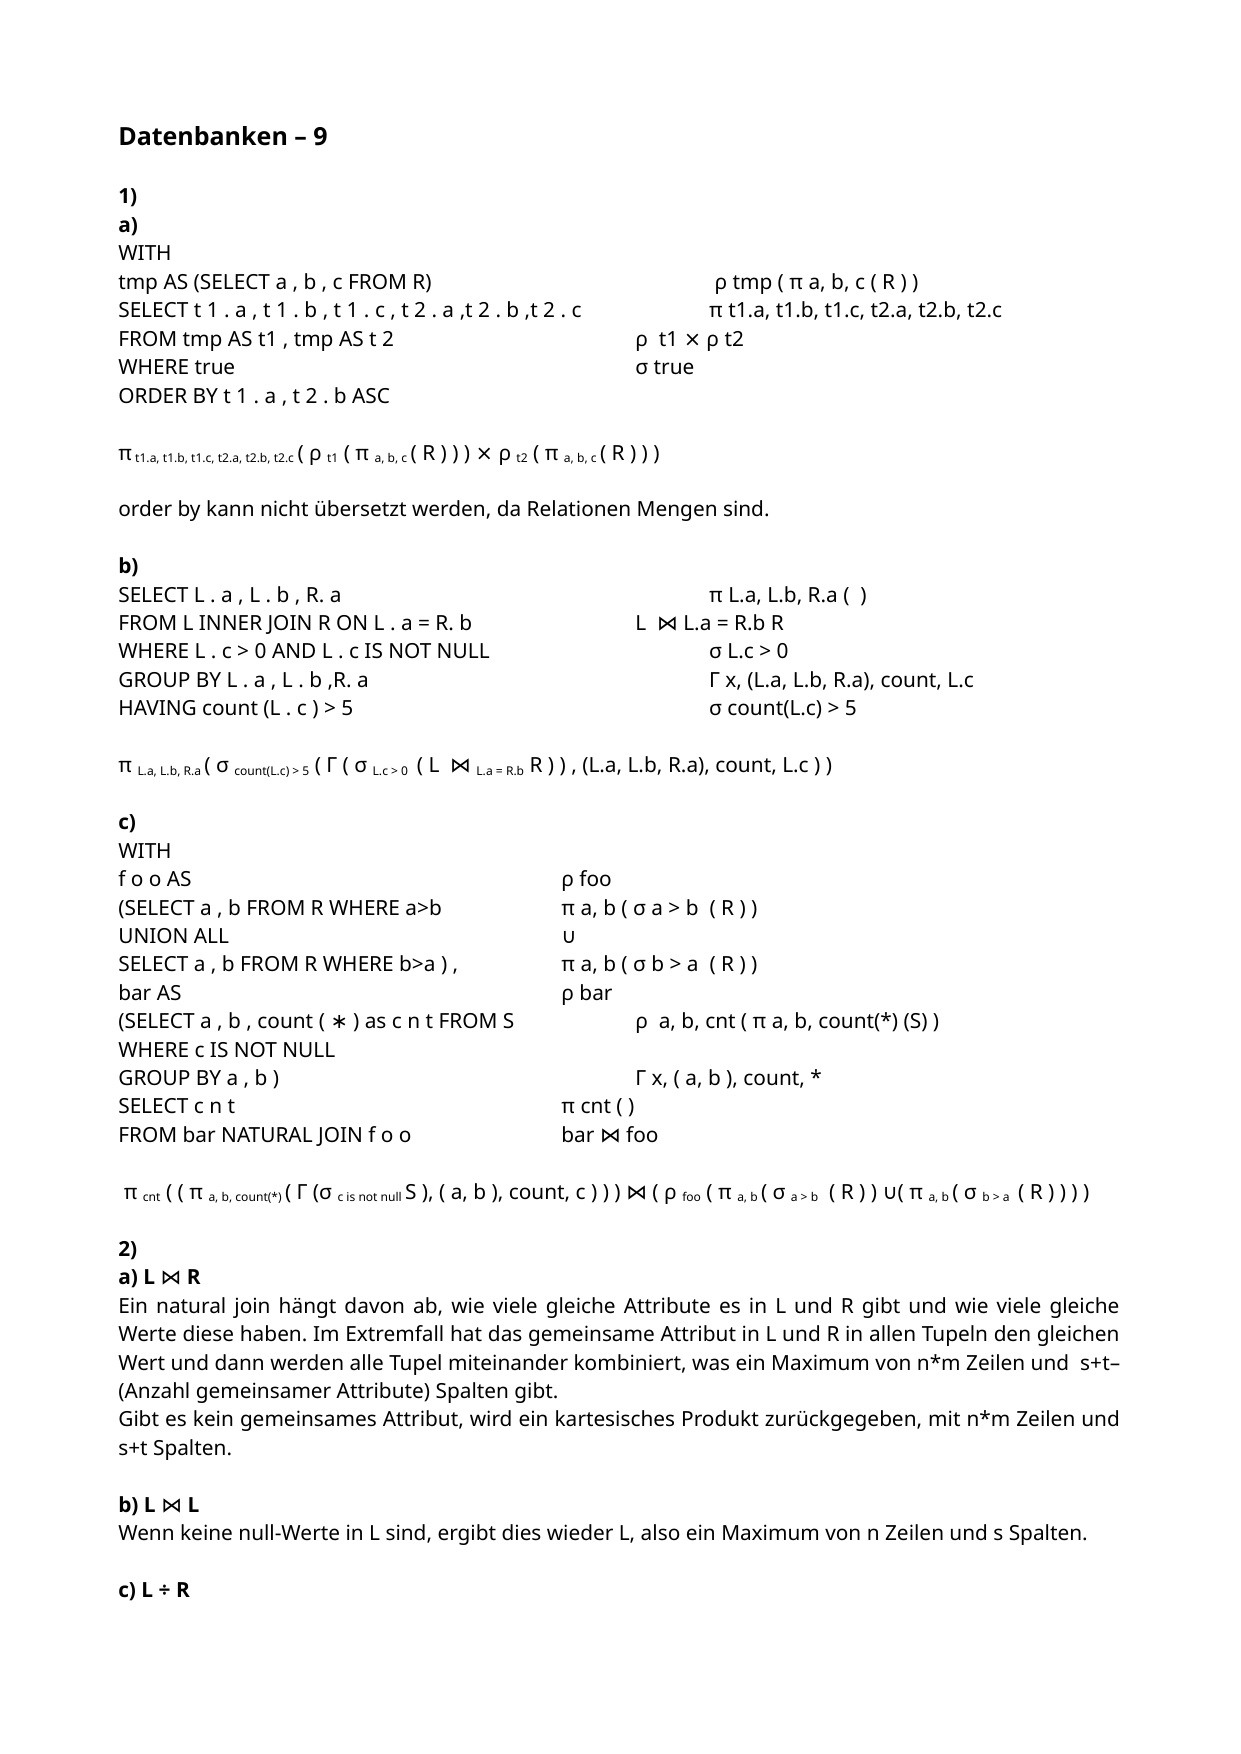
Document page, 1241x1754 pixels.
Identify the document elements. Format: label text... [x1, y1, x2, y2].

text Wenn keine null-Werte in L sind, ergibt dies wieder L, also ein Maximum von n Zeilen und s Spalten. [118, 1518, 1122, 1547]
text UNION ALL ∪ [118, 921, 1122, 949]
text GROUP BY a , b ) Γ x, ( a, b ), count, * [118, 1063, 1122, 1092]
text a) L ⋈ R [118, 1262, 1122, 1291]
text f o o AS ρ foo [118, 864, 1122, 893]
text FROM bar NATURAL JOIN f o o bar ⋈ foo [118, 1120, 1122, 1148]
text π cnt ( ( π a, b, count(*) ( Γ (σ c is not null S ), ( a, b ), count, c ) ) ) ⋈ ( ρ foo ( π a, b ( σ a > b ( R ) ) ∪( π a, b ( σ b > a ( R ) ) ) ) [118, 1177, 1122, 1205]
text b) [118, 551, 1122, 580]
text order by kann nicht übersetzt werden, da Relationen Mengen sind. [118, 494, 1122, 523]
text HAVING count (L . c ) > 5 σ count(L.c) > 5 [118, 693, 1122, 722]
text SELECT a , b FROM R WHERE b>a ) , π a, b ( σ b > a ( R ) ) [118, 949, 1122, 978]
text b) L ⋈ L [118, 1490, 1122, 1518]
text (SELECT a , b , count ( ∗ ) as c n t FROM S ρ a, b, cnt ( π a, b, count(*) (S) ) [118, 1006, 1122, 1035]
text WITH [118, 238, 1122, 267]
text SELECT L . a , L . b , R. a π L.a, L.b, R.a ( ) [118, 580, 1122, 608]
text ORDER BY t 1 . a , t 2 . b ASC [118, 381, 1122, 409]
text SELECT c n t π cnt ( ) [118, 1092, 1122, 1120]
text WITH [118, 836, 1122, 864]
text 1) [118, 182, 1122, 210]
text FROM tmp AS t1 , tmp AS t 2 ρ t1 ⨯ ρ t2 [118, 324, 1122, 352]
text bar AS ρ bar [118, 978, 1122, 1006]
text π t1.a, t1.b, t1.c, t2.a, t2.b, t2.c ( ρ t1 ( π a, b, c ( R ) ) ) ⨯ ρ t2 ( π a, b, c ( R ) ) ) [118, 438, 1122, 466]
text Gibt es kein gemeinsames Attribut, wird ein kartesisches Produkt zurückgegeben, mit n*m Zeilen und s+t Spalten. [118, 1404, 1122, 1461]
text c) [118, 807, 1122, 836]
text (SELECT a , b FROM R WHERE a>b π a, b ( σ a > b ( R ) ) [118, 893, 1122, 921]
text WHERE true σ true [118, 352, 1122, 381]
text GROUP BY L . a , L . b ,R. a Γ x, (L.a, L.b, R.a), count, L.c [118, 665, 1122, 693]
text Ein natural join hängt davon ab, wie viele gleiche Attribute es in L und R gibt und wie viele gleiche Werte diese haben. Im Extremfall hat das gemeinsame Attribut in L und R in allen Tupeln den gleichen Wert und dann werden alle Tupel miteinander kombiniert, was ein Maximum von n*m Zeilen und s+t–(Anzahl gemeinsamer Attribute) Spalten gibt. [118, 1291, 1122, 1404]
text WHERE c IS NOT NULL [118, 1035, 1122, 1063]
text a) [118, 210, 1122, 238]
text 2) [118, 1234, 1122, 1262]
text c) L ÷ R [118, 1575, 1122, 1603]
text π L.a, L.b, R.a ( σ count(L.c) > 5 ( Γ ( σ L.c > 0 ( L ⋈ L.a = R.b R ) ) , (L.a, L.b, R.a), count, L.c ) ) [118, 750, 1122, 779]
text FROM L INNER JOIN R ON L . a = R. b L ⋈ L.a = R.b R [118, 608, 1122, 637]
text SELECT t 1 . a , t 1 . b , t 1 . c , t 2 . a ,t 2 . b ,t 2 . c π t1.a, t1.b, t1.c, t2.a, t2.b, t2.c [118, 295, 1122, 324]
text tmp AS (SELECT a , b , c FROM R) ρ tmp ( π a, b, c ( R ) ) [118, 267, 1122, 295]
text WHERE L . c > 0 AND L . c IS NOT NULL σ L.c > 0 [118, 637, 1122, 665]
